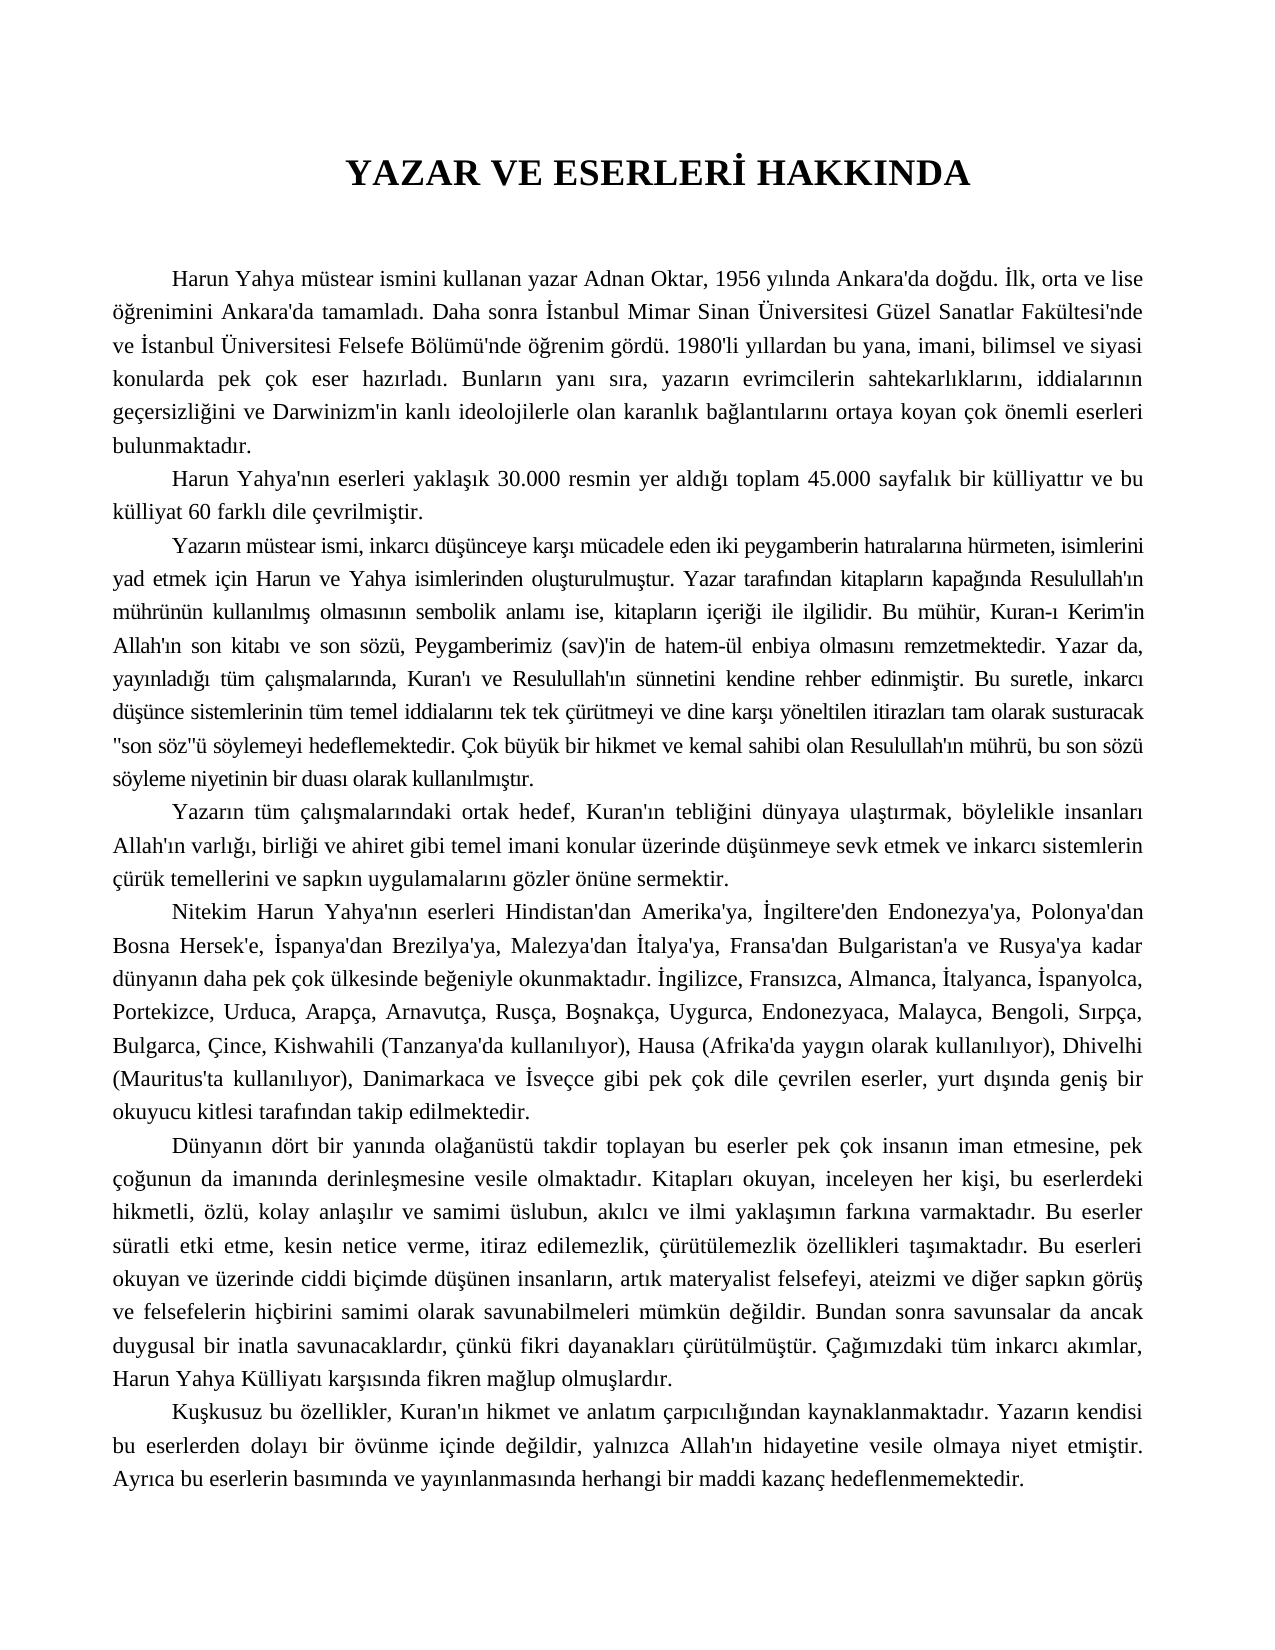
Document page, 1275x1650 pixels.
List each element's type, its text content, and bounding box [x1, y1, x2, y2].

text Nitekim Harun Yahya'nın eserleri Hindistan'dan Amerika'ya, İngiltere'den Endonezya'ya, Polonya'dan Bosna Hersek'e, İspanya'dan Brezilya'ya, Malezya'dan İtalya'ya, Fransa'dan Bulgaristan'a ve Rusya'ya kadar dünyanın daha pek çok ülkesinde beğeniyle okunmaktadır. İngilizce, Fransızca, Almanca, İtalyanca, İspanyolca, Portekizce, Urduca, Arapça, Arnavutça, Rusça, Boşnakça, Uygurca, Endonezyaca, Malayca, Bengoli, Sırpça, Bulgarca, Çince, Kishwahili (Tanzanya'da kullanılıyor), Hausa (Afrika'da yaygın olarak kullanılıyor), Dhivelhi (Mauritus'ta kullanılıyor), Danimarkaca ve İsveçce gibi pek çok dile çevrilen eserler, yurt dışında geniş bir okuyucu kitlesi tarafından takip edilmektedir. [112, 893, 1145, 1126]
text Harun Yahya müstear ismini kullanan yazar Adnan Oktar, 1956 yılında Ankara'da doğdu. İlk, orta ve lise öğrenimini Ankara'da tamamladı. Daha sonra İstanbul Mimar Sinan Üniversitesi Güzel Sanatlar Fakültesi'nde ve İstanbul Üniversitesi Felsefe Bölümü'nde öğrenim gördü. 1980'li yıllardan bu yana, imani, bilimsel ve siyasi konularda pek çok eser hazırladı. Bunların yanı sıra, yazarın evrimcilerin sahtekarlıklarını, iddialarının geçersizliğini ve Darwinizm'in kanlı ideolojilerle olan karanlık bağlantılarını ortaya koyan çok önemli eserleri bulunmaktadır. [112, 260, 1145, 460]
text Yazarın müstear ismi, inkarcı düşünceye karşı mücadele eden iki peygamberin hatıralarına hürmeten, isimlerini yad etmek için Harun ve Yahya isimlerinden oluşturulmuştur. Yazar tarafından kitapların kapağında Resulullah'ın mührünün kullanılmış olmasının sembolik anlamı ise, kitapların içeriği ile ilgilidir. Bu mühür, Kuran-ı Kerim'in Allah'ın son kitabı ve son sözü, Peygamberimiz (sav)'in de hatem-ül enbiya olmasını remzetmektedir. Yazar da, yayınladığı tüm çalışmalarında, Kuran'ı ve Resulullah'ın sünnetini kendine rehber edinmiştir. Bu suretle, inkarcı düşünce sistemlerinin tüm temel iddialarını tek tek çürütmeyi ve dine karşı yöneltilen itirazları tam olarak susturacak "son söz"ü söylemeyi hedeflemektedir. Çok büyük bir hikmet ve kemal sahibi olan Resulullah'ın mührü, bu son sözü söyleme niyetinin bir duası olarak kullanılmıştır. [112, 526, 1145, 793]
text Harun Yahya'nın eserleri yaklaşık 30.000 resmin yer aldığı toplam 45.000 sayfalık bir külliyattır ve bu külliyat 60 farklı dile çevrilmiştir. [112, 460, 1145, 526]
text Dünyanın dört bir yanında olağanüstü takdir toplayan bu eserler pek çok insanın iman etmesine, pek çoğunun da imanında derinleşmesine vesile olmaktadır. Kitapları okuyan, inceleyen her kişi, bu eserlerdeki hikmetli, özlü, kolay anlaşılır ve samimi üslubun, akılcı ve ilmi yaklaşımın farkına varmaktadır. Bu eserler süratli etki etme, kesin netice verme, itiraz edilemezlik, çürütülemezlik özellikleri taşımaktadır. Bu eserleri okuyan ve üzerinde ciddi biçimde düşünen insanların, artık materyalist felsefeyi, ateizmi ve diğer sapkın görüş ve felsefelerin hiçbirini samimi olarak savunabilmeleri mümkün değildir. Bundan sonra savunsalar da ancak duygusal bir inatla savunacaklardır, çünkü fikri dayanakları çürütülmüştür. Çağımızdaki tüm inkarcı akımlar, Harun Yahya Külliyatı karşısında fikren mağlup olmuşlardır. [112, 1126, 1145, 1393]
text YAZAR VE ESERLERİ HAKKINDA [112, 150, 1145, 193]
text Yazarın tüm çalışmalarındaki ortak hedef, Kuran'ın tebliğini dünyaya ulaştırmak, böylelikle insanları Allah'ın varlığı, birliği ve ahiret gibi temel imani konular üzerinde düşünmeye sevk etmek ve inkarcı sistemlerin çürük temellerini ve sapkın uygulamalarını gözler önüne sermektir. [112, 793, 1145, 893]
text Kuşkusuz bu özellikler, Kuran'ın hikmet ve anlatım çarpıcılığından kaynaklanmaktadır. Yazarın kendisi bu eserlerden dolayı bir övünme içinde değildir, yalnızca Allah'ın hidayetine vesile olmaya niyet etmiştir. Ayrıca bu eserlerin basımında ve yayınlanmasında herhangi bir maddi kazanç hedeflenmemektedir. [112, 1393, 1145, 1493]
